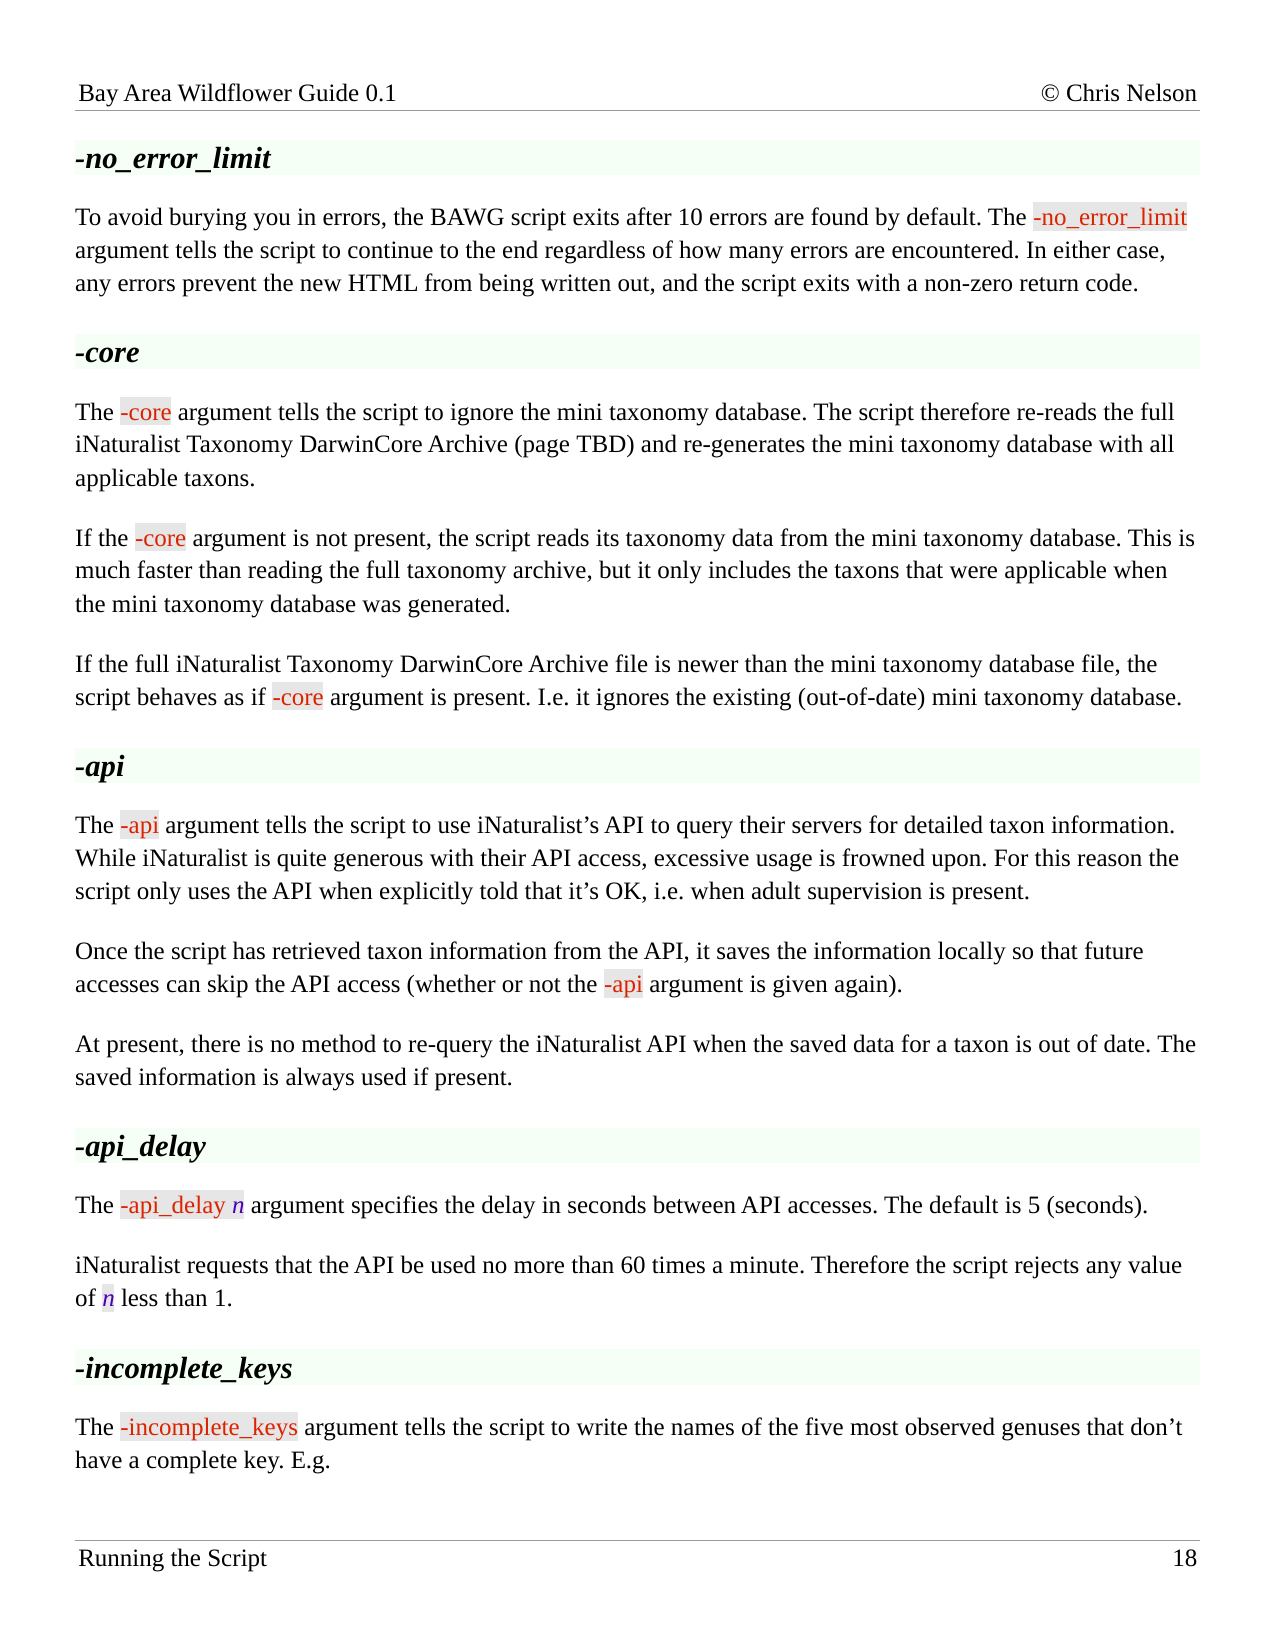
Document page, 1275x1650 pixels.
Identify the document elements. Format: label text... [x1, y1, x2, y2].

text The -api argument tells the script to use iNaturalist’s API to query their servers for detailed taxon information. While iNaturalist is quite generous with their API access, excessive usage is frowned upon. For this reason the script only uses the API when explicitly told that it’s OK, i.e. when adult supervision is present. [75, 810, 1200, 905]
text If the full iNaturalist Taxonomy DarwinCore Archive file is newer than the mini taxonomy database file, the script behaves as if -core argument is present. I.e. it ignores the existing (out-of-date) mini taxonomy database. [75, 649, 1200, 710]
text To avoid burying you in errors, the BAWG script exits after 10 errors are found by default. The ‑no_error_limit argument tells the script to continue to the end regardless of how many errors are encountered. In either case, any errors prevent the new HTML from being written out, and the script exits with a non-zero return code. [75, 202, 1200, 297]
text If the -core argument is not present, the script reads its taxonomy data from the mini taxonomy database. This is much faster than reading the full taxonomy archive, but it only includes the taxons that were applicable when the mini taxonomy database was generated. [75, 523, 1200, 617]
text Once the script has retrieved taxon information from the API, it saves the information locally so that future accesses can skip the API access (whether or not the -api argument is given again). [75, 936, 1200, 998]
text At present, there is no method to re-query the iNaturalist API when the saved data for a taxon is out of date. The saved information is always used if present. [75, 1029, 1200, 1091]
subtitle -incomplete_keys [75, 1349, 1200, 1385]
subtitle -api_delay [75, 1128, 1200, 1163]
text iNaturalist requests that the API be used no more than 60 times a minute. Therefore the script rejects any value of n less than 1. [75, 1250, 1200, 1312]
subtitle -no_error_limit [75, 140, 1200, 175]
text The -core argument tells the script to ignore the mini taxonomy database. The script therefore re-reads the full iNaturalist Taxonomy DarwinCore Archive (page TBD) and re-generates the mini taxonomy database with all applicable taxons. [75, 397, 1200, 491]
text The -api_delay n argument specifies the delay in seconds between API accesses. The default is 5 (seconds). [244, 1190, 1200, 1219]
subtitle -core [75, 334, 1200, 369]
text The -incomplete_keys argument tells the script to write the names of the five most observed genuses that don’t have a complete key. E.g. [75, 1412, 1200, 1473]
subtitle -api [75, 748, 1200, 783]
